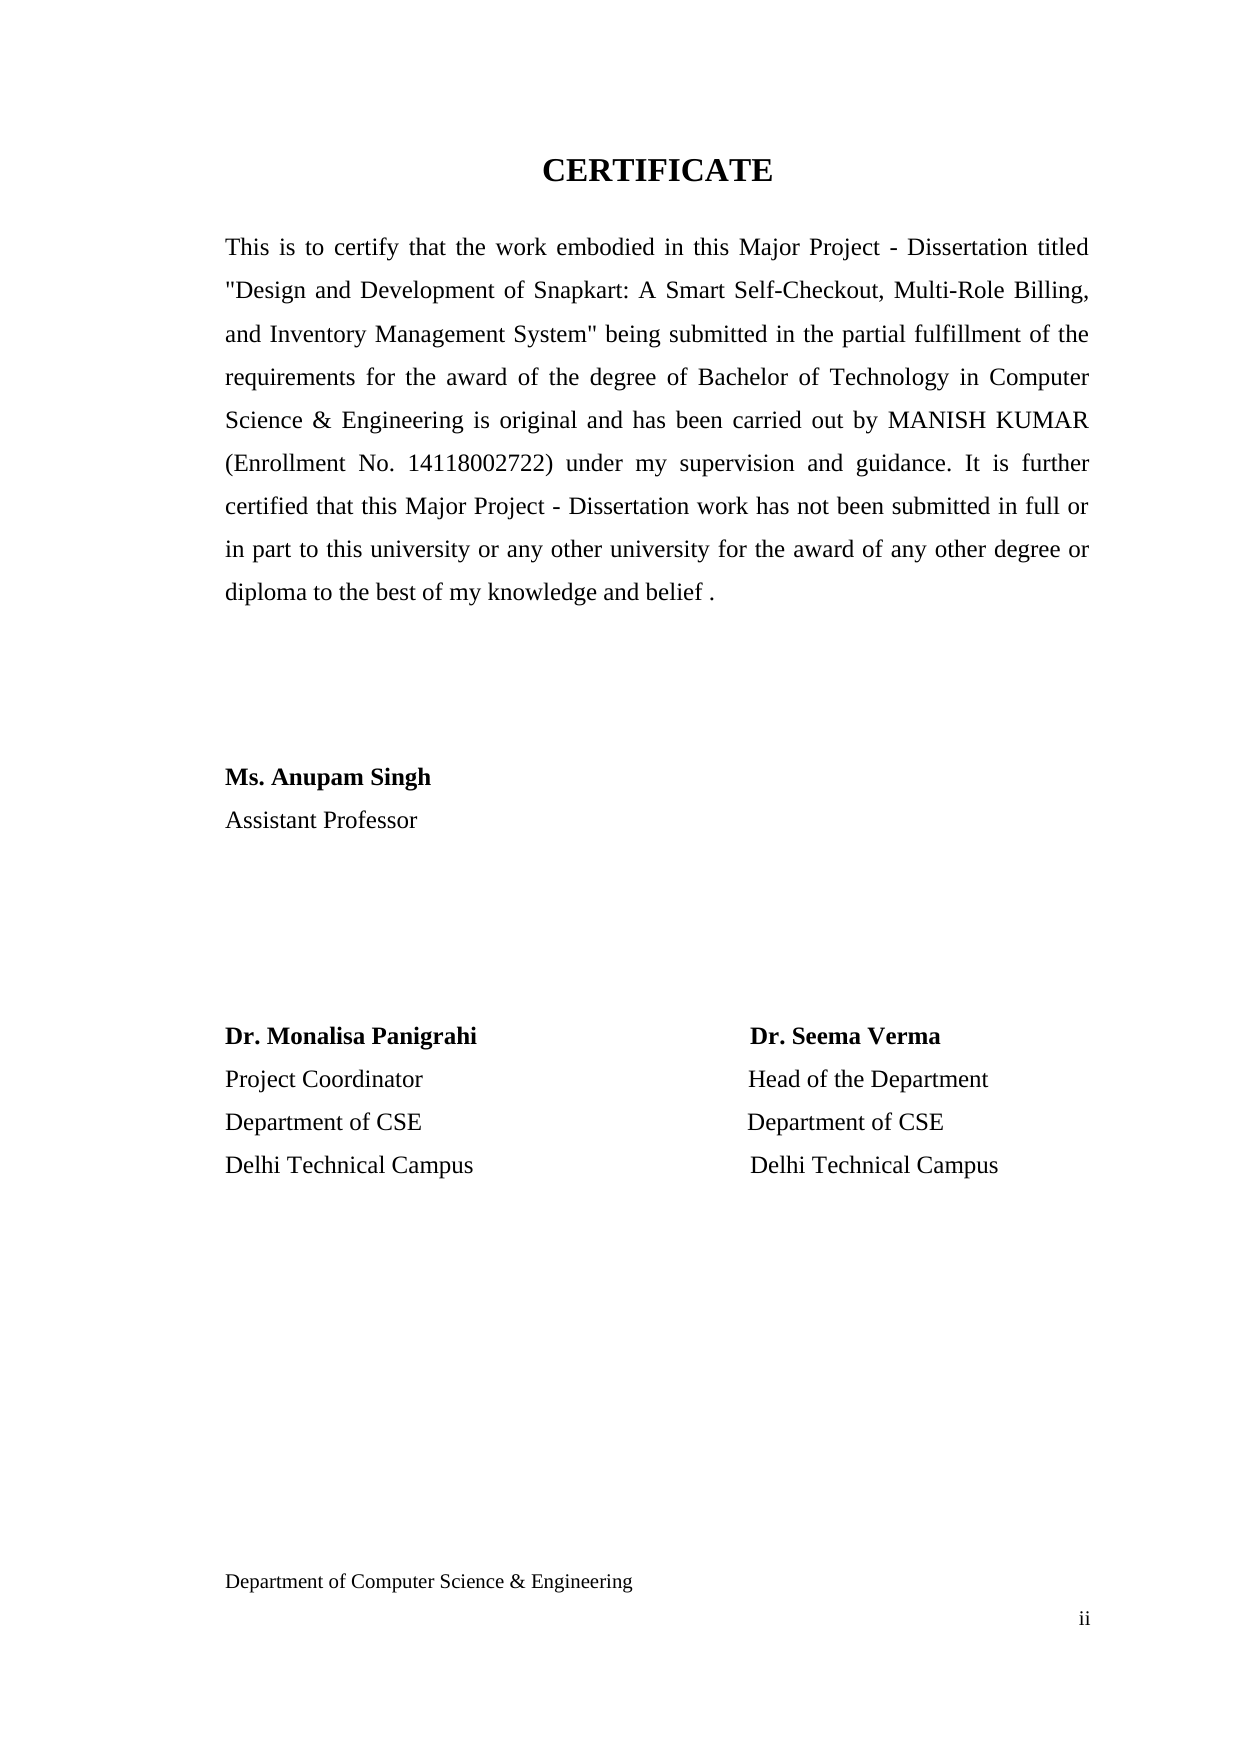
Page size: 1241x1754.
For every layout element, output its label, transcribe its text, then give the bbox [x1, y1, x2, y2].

text Project Coordinator Head of the Department [225, 1064, 1090, 1093]
text Delhi Technical Campus Delhi Technical Campus [225, 1151, 1090, 1179]
text This is to certify that the work embodied in this Major Project - Dissertation titled "Design and Development of Snapkart: A Smart Self-Checkout, Multi-Role Billing, and Inventory Management System" being submitted in the partial fulfillment of the requirements for the award of the degree of Bachelor of Technology in Computer Science & Engineering is original and has been carried out by MANISH KUMAR (Enrollment No. 14118002722) under my supervision and guidance. It is further certified that this Major Project - Dissertation work has not been submitted in full or in part to this university or any other university for the award of any other degree or diploma to the best of my knowledge and belief . [225, 232, 1090, 606]
text Dr. Monalisa Panigrahi Dr. Seema Verma [225, 1021, 1090, 1050]
text Assistant Professor [225, 806, 1090, 834]
text Ms. Anupam Singh ­ [225, 762, 1090, 791]
text Department of CSE Department of CSE [225, 1107, 1090, 1136]
subtitle CERTIFICATE [225, 150, 1090, 188]
